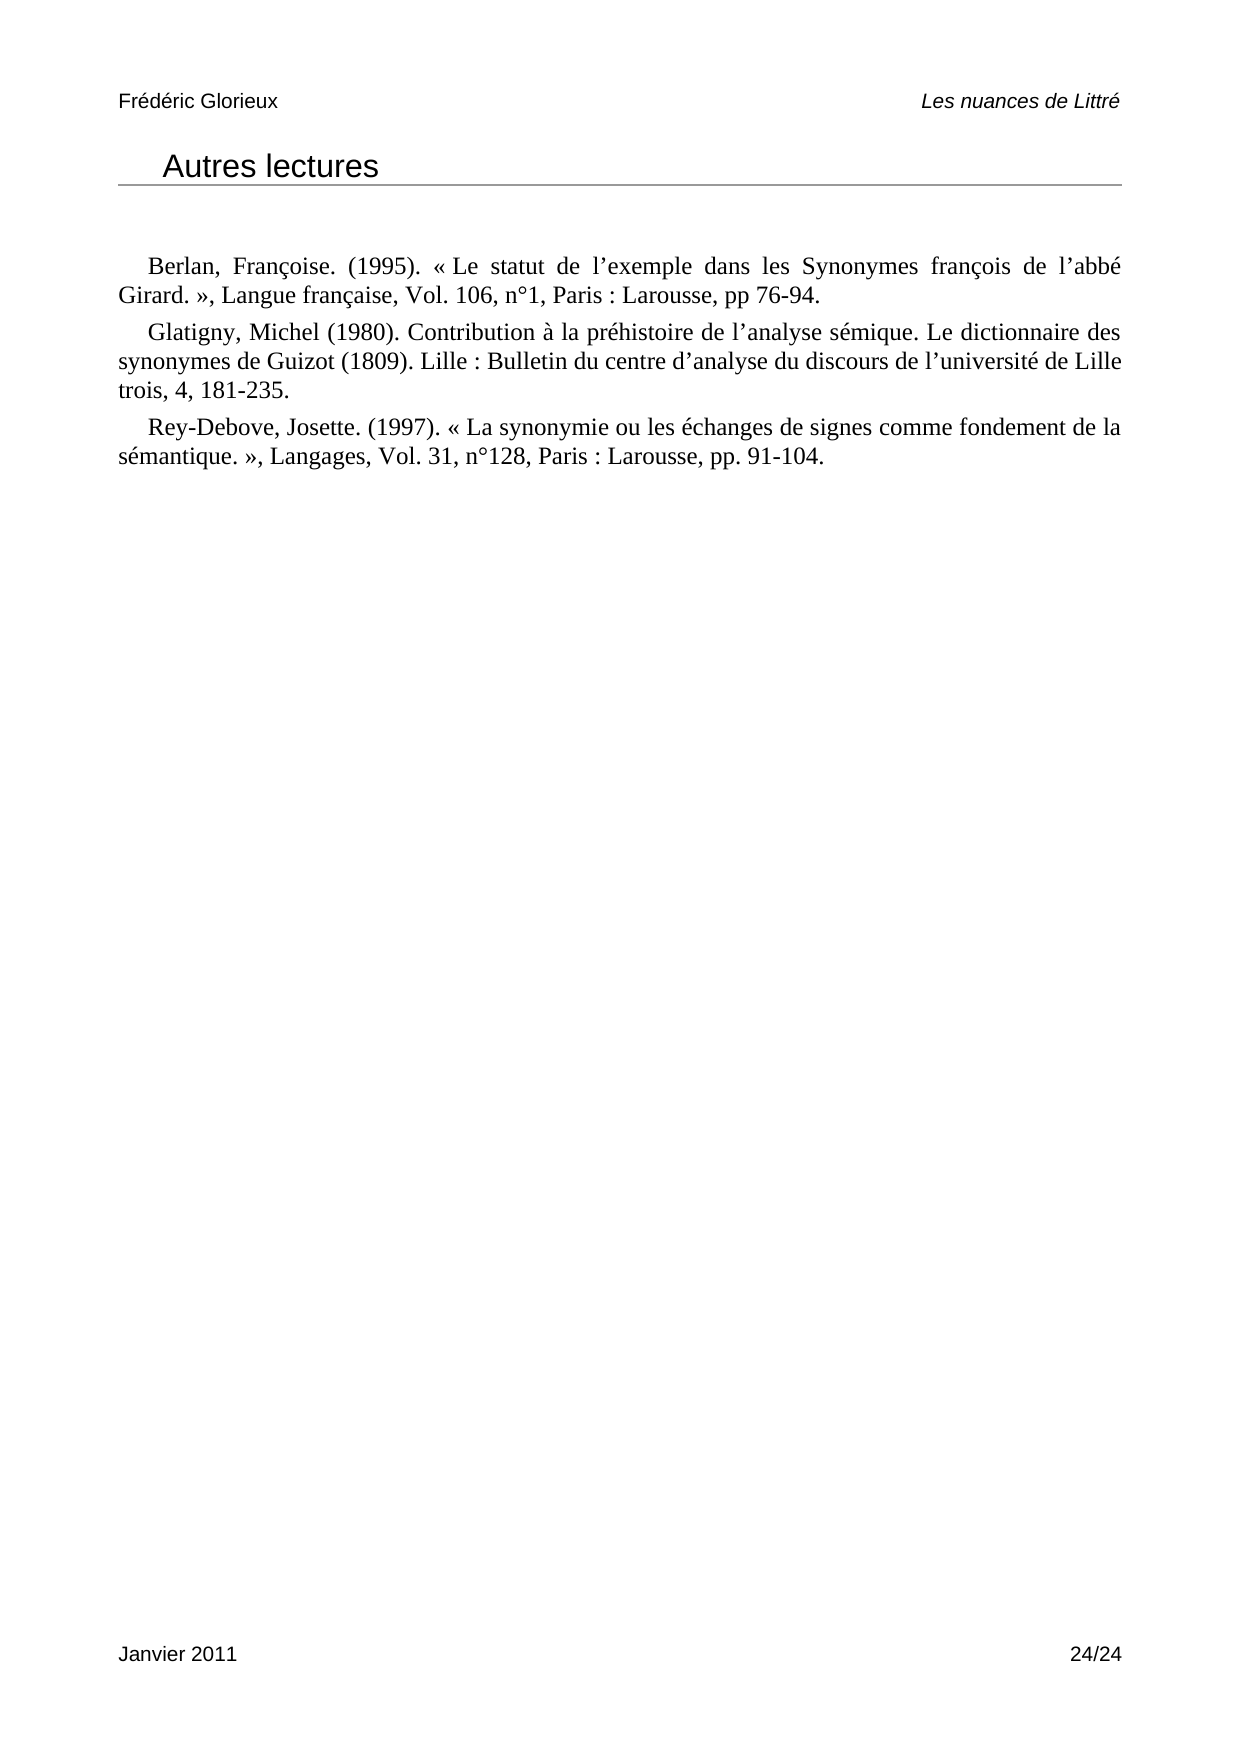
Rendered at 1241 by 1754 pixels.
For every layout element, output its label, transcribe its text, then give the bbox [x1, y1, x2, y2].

subtitle Autres lectures [118, 146, 1122, 184]
text Rey-Debove, Josette. (1997). « La synonymie ou les échanges de signes comme fondement de la sémantique. », Langages, Vol. 31, n°128, Paris : Larousse, pp. 91-104. [118, 412, 1122, 470]
text Glatigny, Michel (1980). Contribution à la préhistoire de l’analyse sémique. Le dictionnaire des synonymes de Guizot (1809). Lille : Bulletin du centre d’analyse du discours de l’université de Lille trois, 4, 181-235. [118, 317, 1122, 403]
text Berlan, Françoise. (1995). « Le statut de l’exemple dans les Synonymes françois de l’abbé Girard. », Langue française, Vol. 106, n°1, Paris : Larousse, pp 76-94. [118, 251, 1122, 308]
